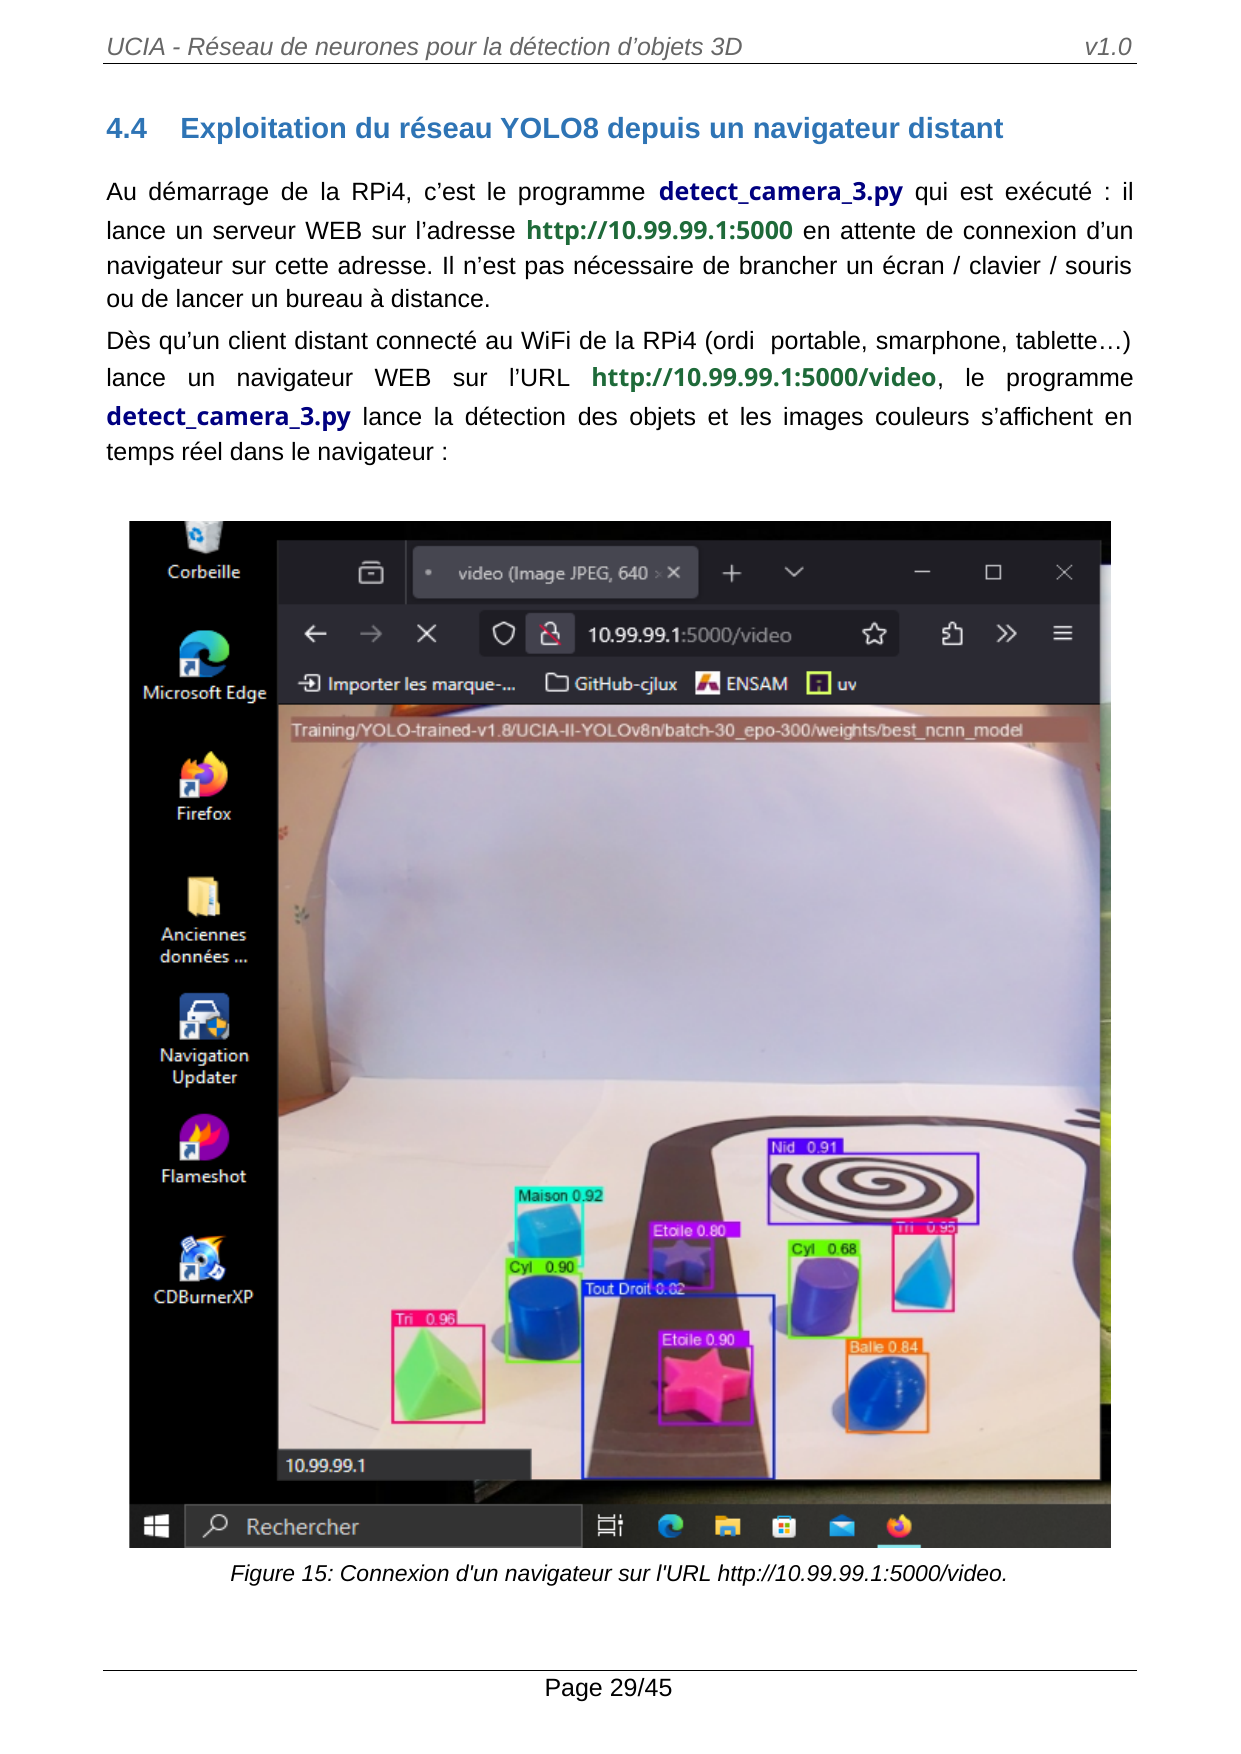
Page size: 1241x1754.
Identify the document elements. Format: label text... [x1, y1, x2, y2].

picture [129, 521, 1111, 1548]
subtitle Exploitation du réseau YOLO8 depuis un navigateur distant [106, 111, 1134, 145]
text Dès qu’un client distant connecté au WiFi de la RPi4 (ordi portable, smarphone, tablette…) lance un navigateur WEB sur l’URL http://10.99.99.1:5000/video, le programme detect_camera_3.py lance la détection des objets et les images couleurs s’affichent en temps réel dans le navigateur : [106, 326, 1134, 466]
text Figure 15: Connexion d'un navigateur sur l'URL http://10.99.99.1:5000/video. [118, 533, 1122, 1587]
text Au démarrage de la RPi4, c’est le programme detect_camera_3.py qui est exécuté : il lance un serveur WEB sur l’adresse http://10.99.99.1:5000 en attente de connexion d’un navigateur sur cette adresse. Il n’est pas nécessaire de brancher un écran / clavier / souris ou de lancer un bureau à distance. [106, 173, 1134, 313]
